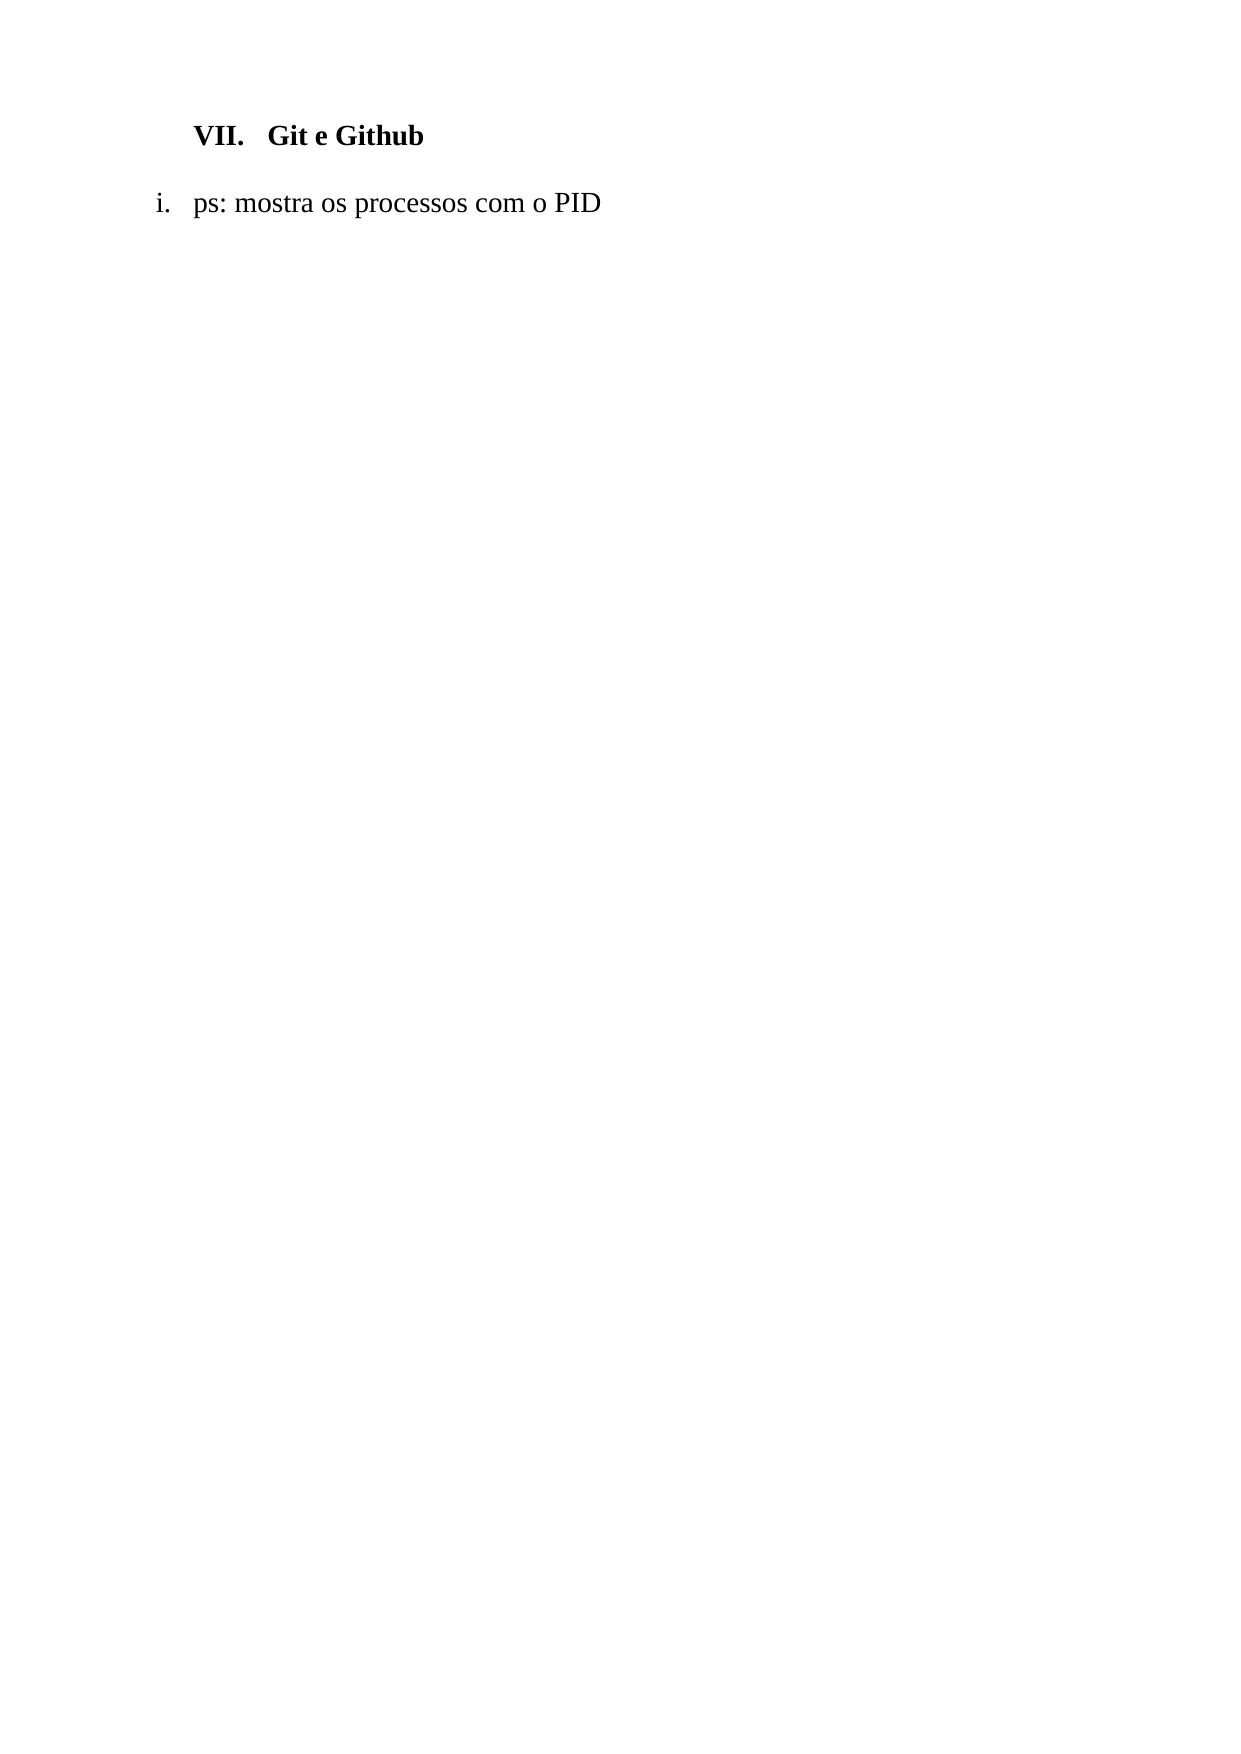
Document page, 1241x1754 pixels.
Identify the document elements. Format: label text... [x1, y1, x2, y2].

list ps: mostra os processos com o PID [156, 185, 1122, 219]
list VII. Git e Github [156, 118, 1122, 152]
